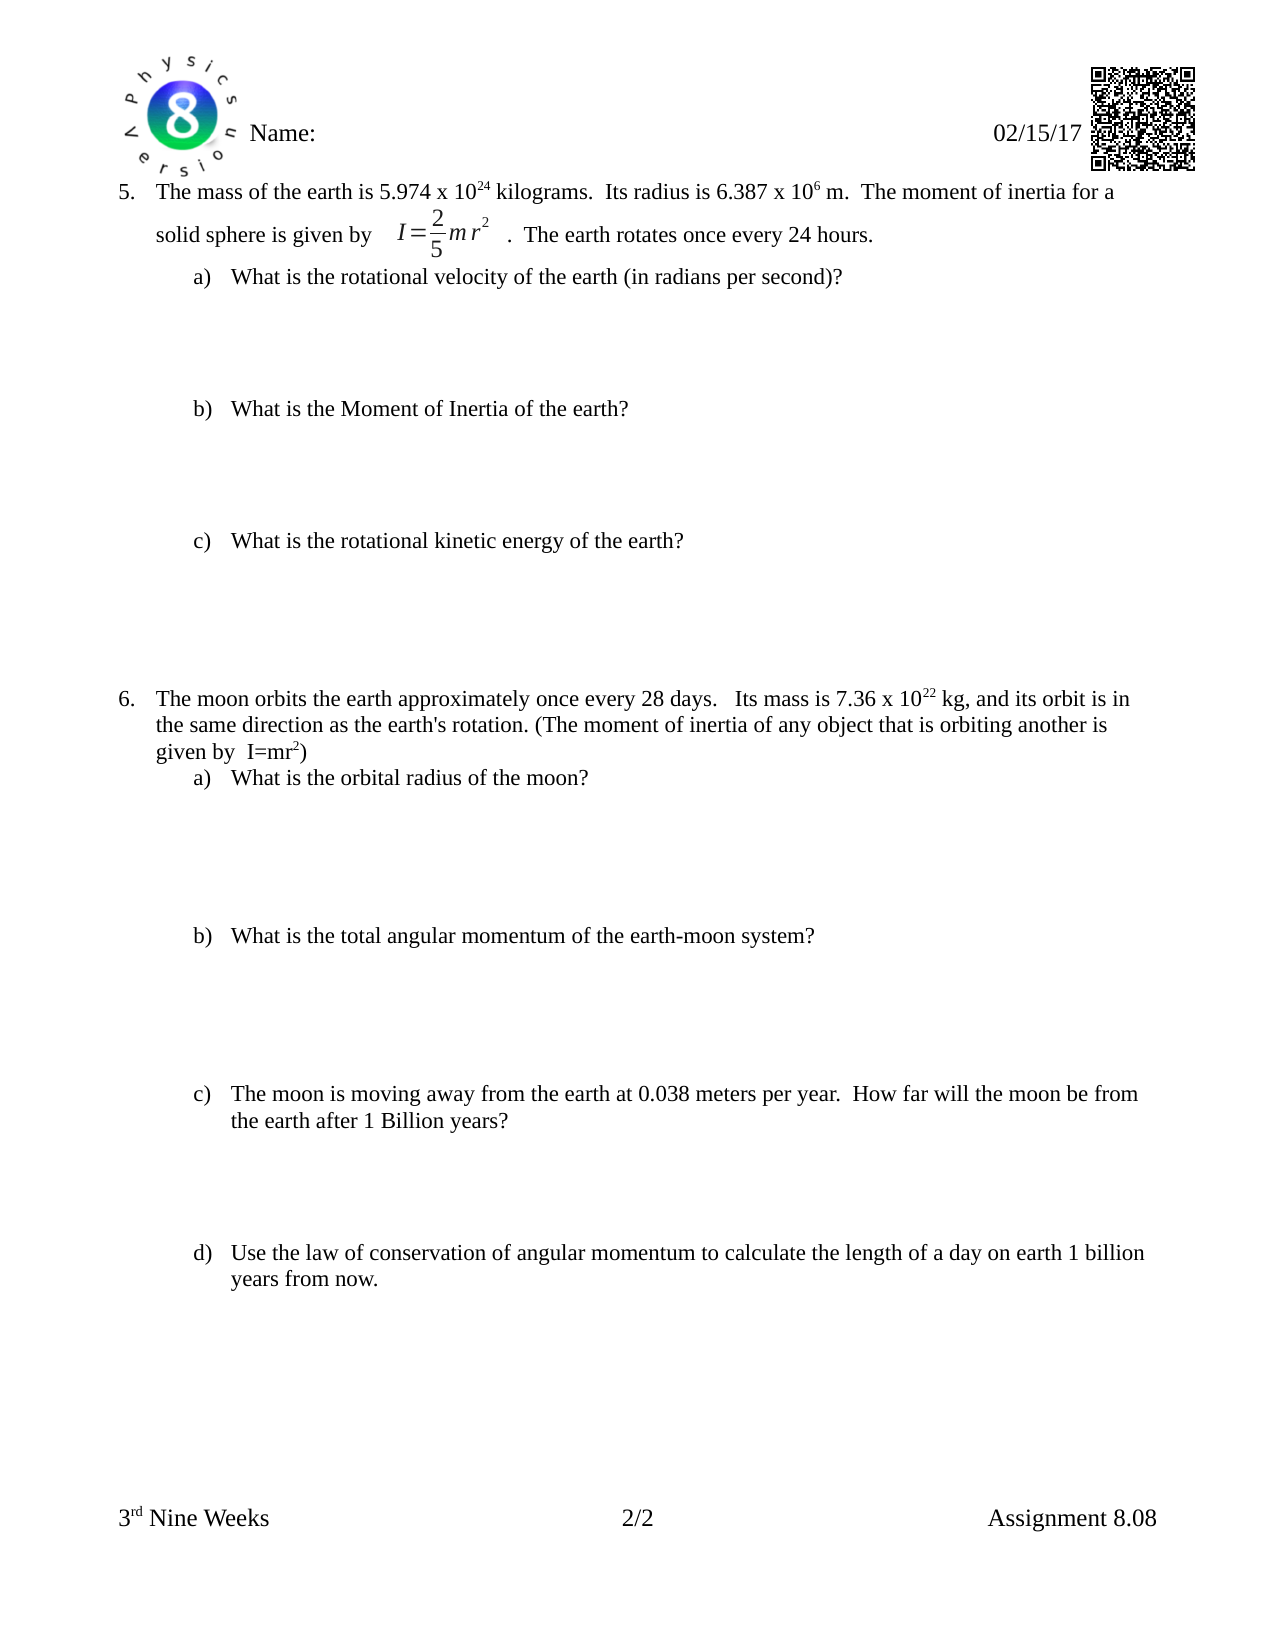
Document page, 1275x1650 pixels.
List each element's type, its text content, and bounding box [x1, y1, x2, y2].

list Use the law of conservation of angular momentum to calculate the length of a day on earth 1 billion years from now. [193, 1238, 1157, 1291]
picture [124, 56, 237, 177]
list What is the total angular momentum of the earth-moon system? [193, 922, 1157, 949]
list What is the rotational kinetic energy of the earth? [193, 527, 1157, 553]
list What is the orbital radius of the moon? [193, 764, 1157, 791]
picture [1082, 58, 1203, 179]
list The moon is moving away from the earth at 0.038 meters per year. How far will the moon be from the earth after 1 Billion years? [193, 1080, 1157, 1133]
list The mass of the earth is 5.974 x 1024 kilograms. Its radius is 6.387 x 106 m. The moment of inertia for a solid sphere is given by . The earth rotates once every 24 hours. [118, 176, 1157, 263]
list What is the rotational velocity of the earth (in radians per second)? [193, 263, 1157, 290]
list What is the Moment of Inertia of the earth? [193, 395, 1157, 422]
list The moon orbits the earth approximately once every 28 days. Its mass is 7.36 x 1022 kg, and its orbit is in the same direction as the earth's rotation. (The moment of inertia of any object that is orbiting another is given by I=mr2) [118, 685, 1157, 764]
